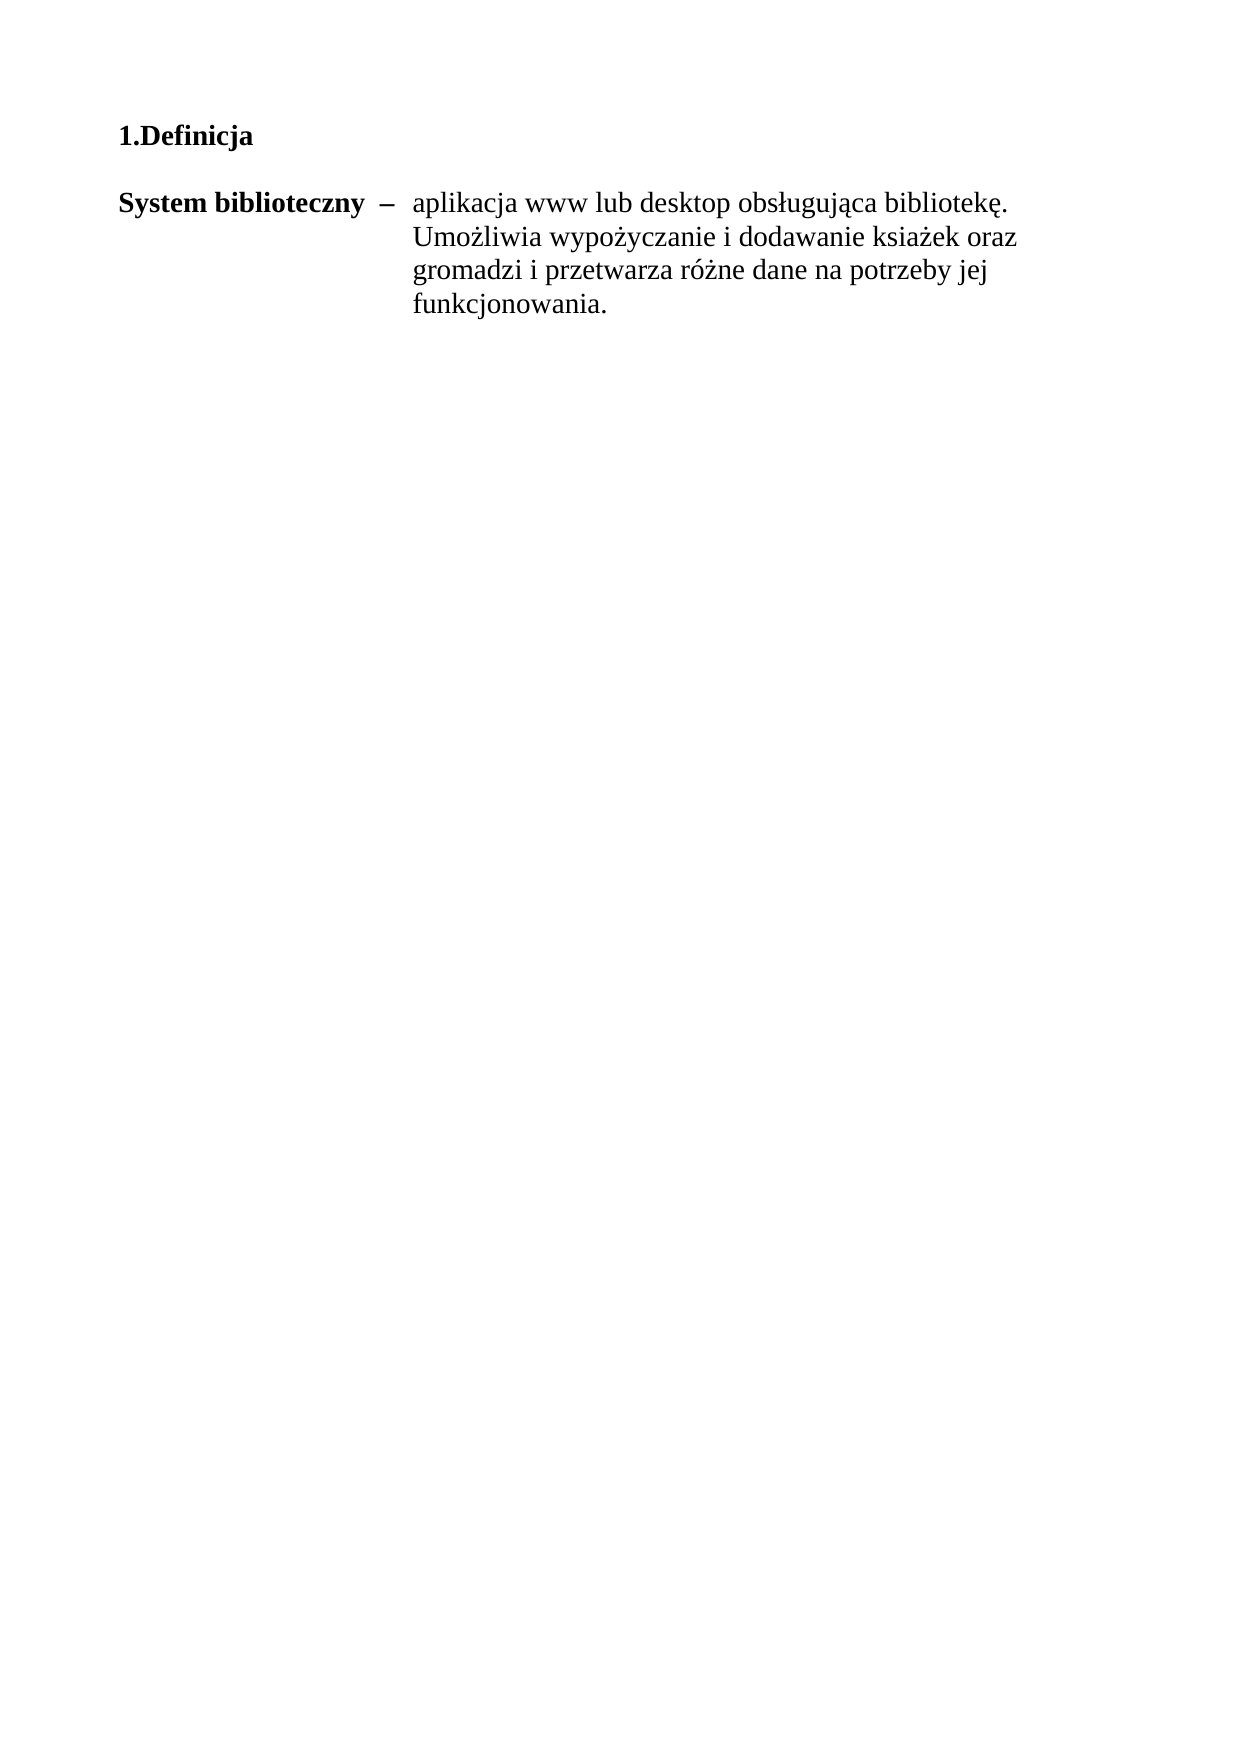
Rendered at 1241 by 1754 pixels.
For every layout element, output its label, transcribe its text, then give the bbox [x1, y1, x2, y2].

text Umożliwia wypożyczanie i dodawanie ksiażek oraz [118, 219, 1122, 252]
text gromadzi i przetwarza różne dane na potrzeby jej funkcjonowania. [118, 252, 1122, 319]
text System biblioteczny – aplikacja www lub desktop obsługująca bibliotekę. [118, 185, 1122, 219]
list 1.Definicja [118, 118, 1122, 152]
